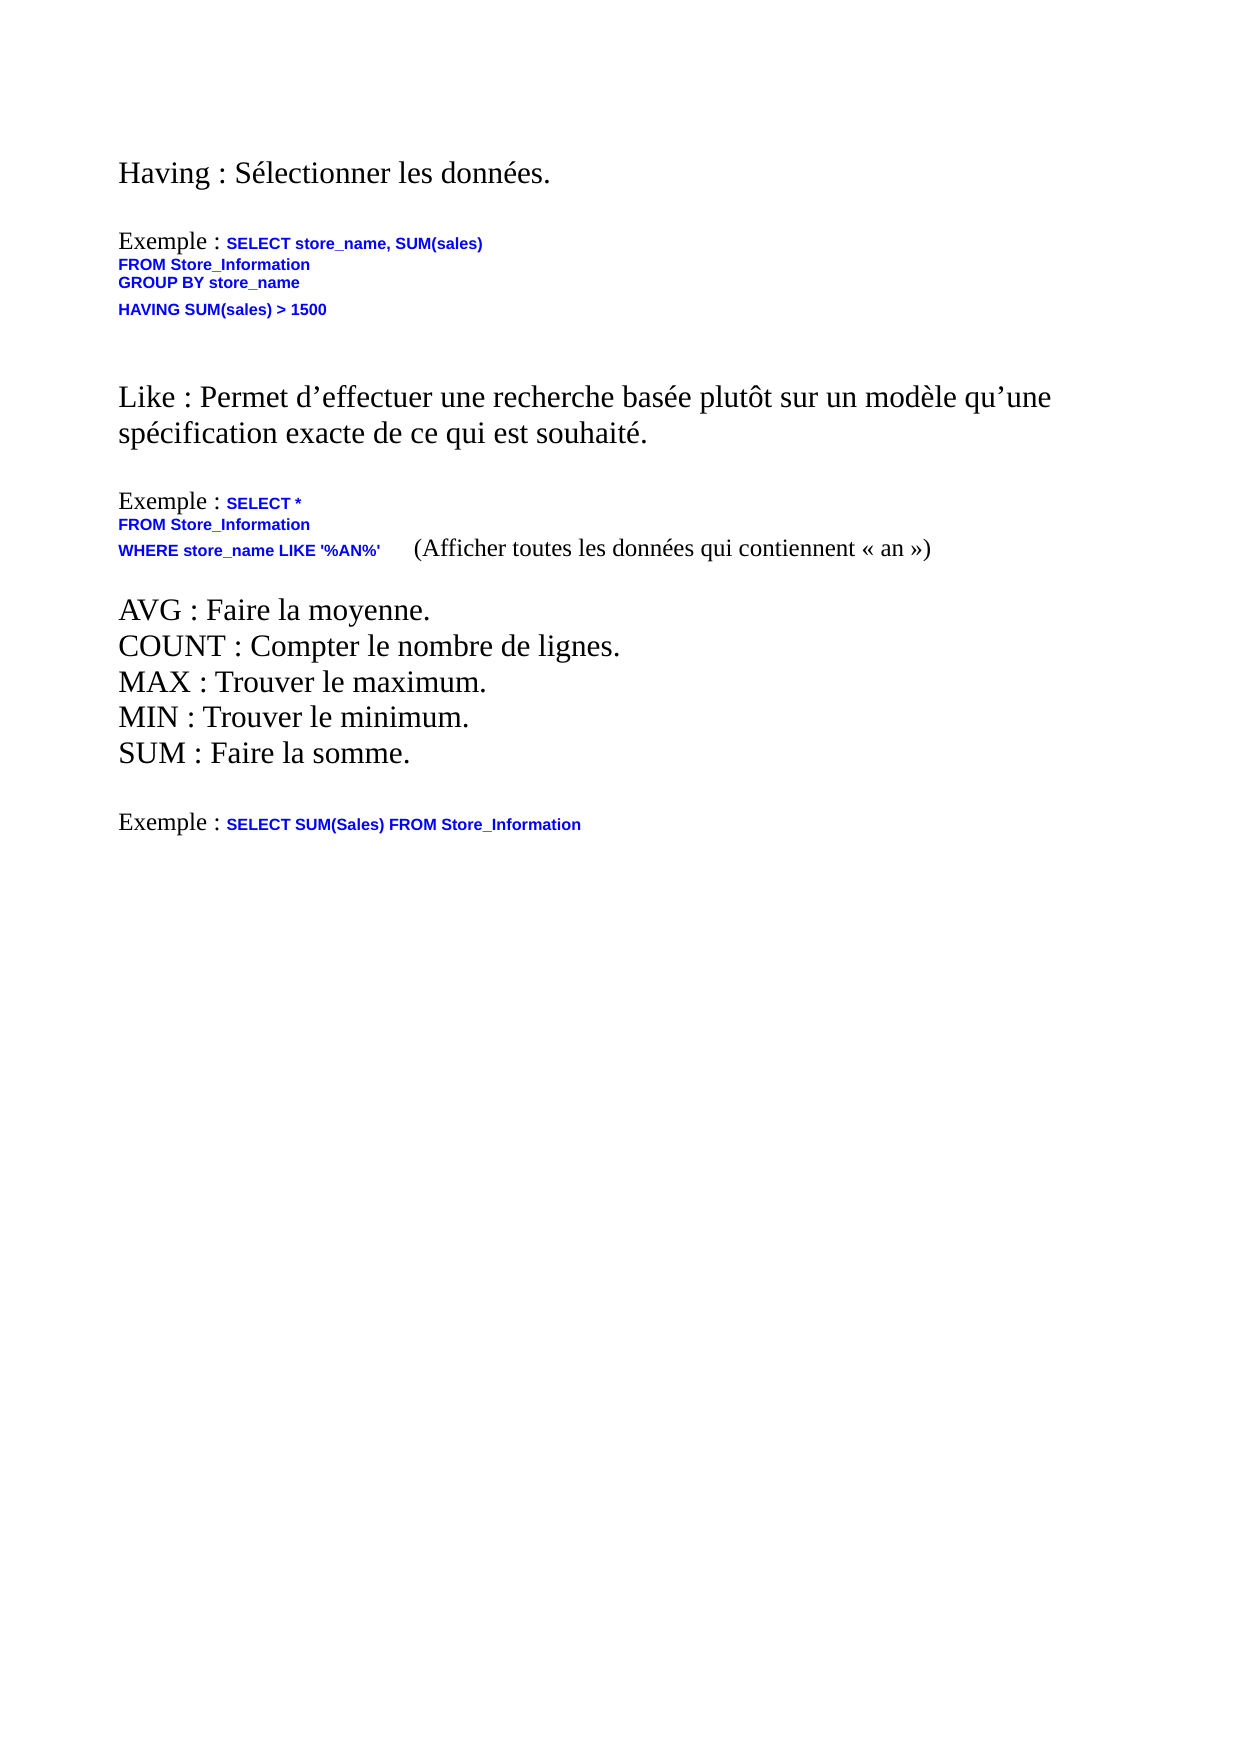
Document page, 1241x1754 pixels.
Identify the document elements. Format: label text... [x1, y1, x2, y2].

text Having : Sélectionner les données. [118, 154, 1122, 190]
text MAX : Trouver le maximum. [118, 663, 1122, 699]
text MIN : Trouver le minimum. [118, 699, 1122, 735]
text SUM : Faire la somme. [118, 735, 1122, 771]
text Exemple : SELECT store_name, SUM(sales) FROM Store_Information GROUP BY store_name HAVING SUM(sales) > 1500 [118, 226, 1122, 321]
text Exemple : SELECT * FROM Store_Information WHERE store_name LIKE '%AN%' (Afficher toutes les données qui contiennent « an ») [118, 486, 1122, 562]
text Like : Permet d’effectuer une recherche basée plutôt sur un modèle qu’une spécification exacte de ce qui est souhaité. [118, 378, 1122, 450]
text AVG : Faire la moyenne. [118, 591, 1122, 627]
text Exemple : SELECT SUM(Sales) FROM Store_Information [118, 807, 1122, 835]
text COUNT : Compter le nombre de lignes. [118, 627, 1122, 663]
